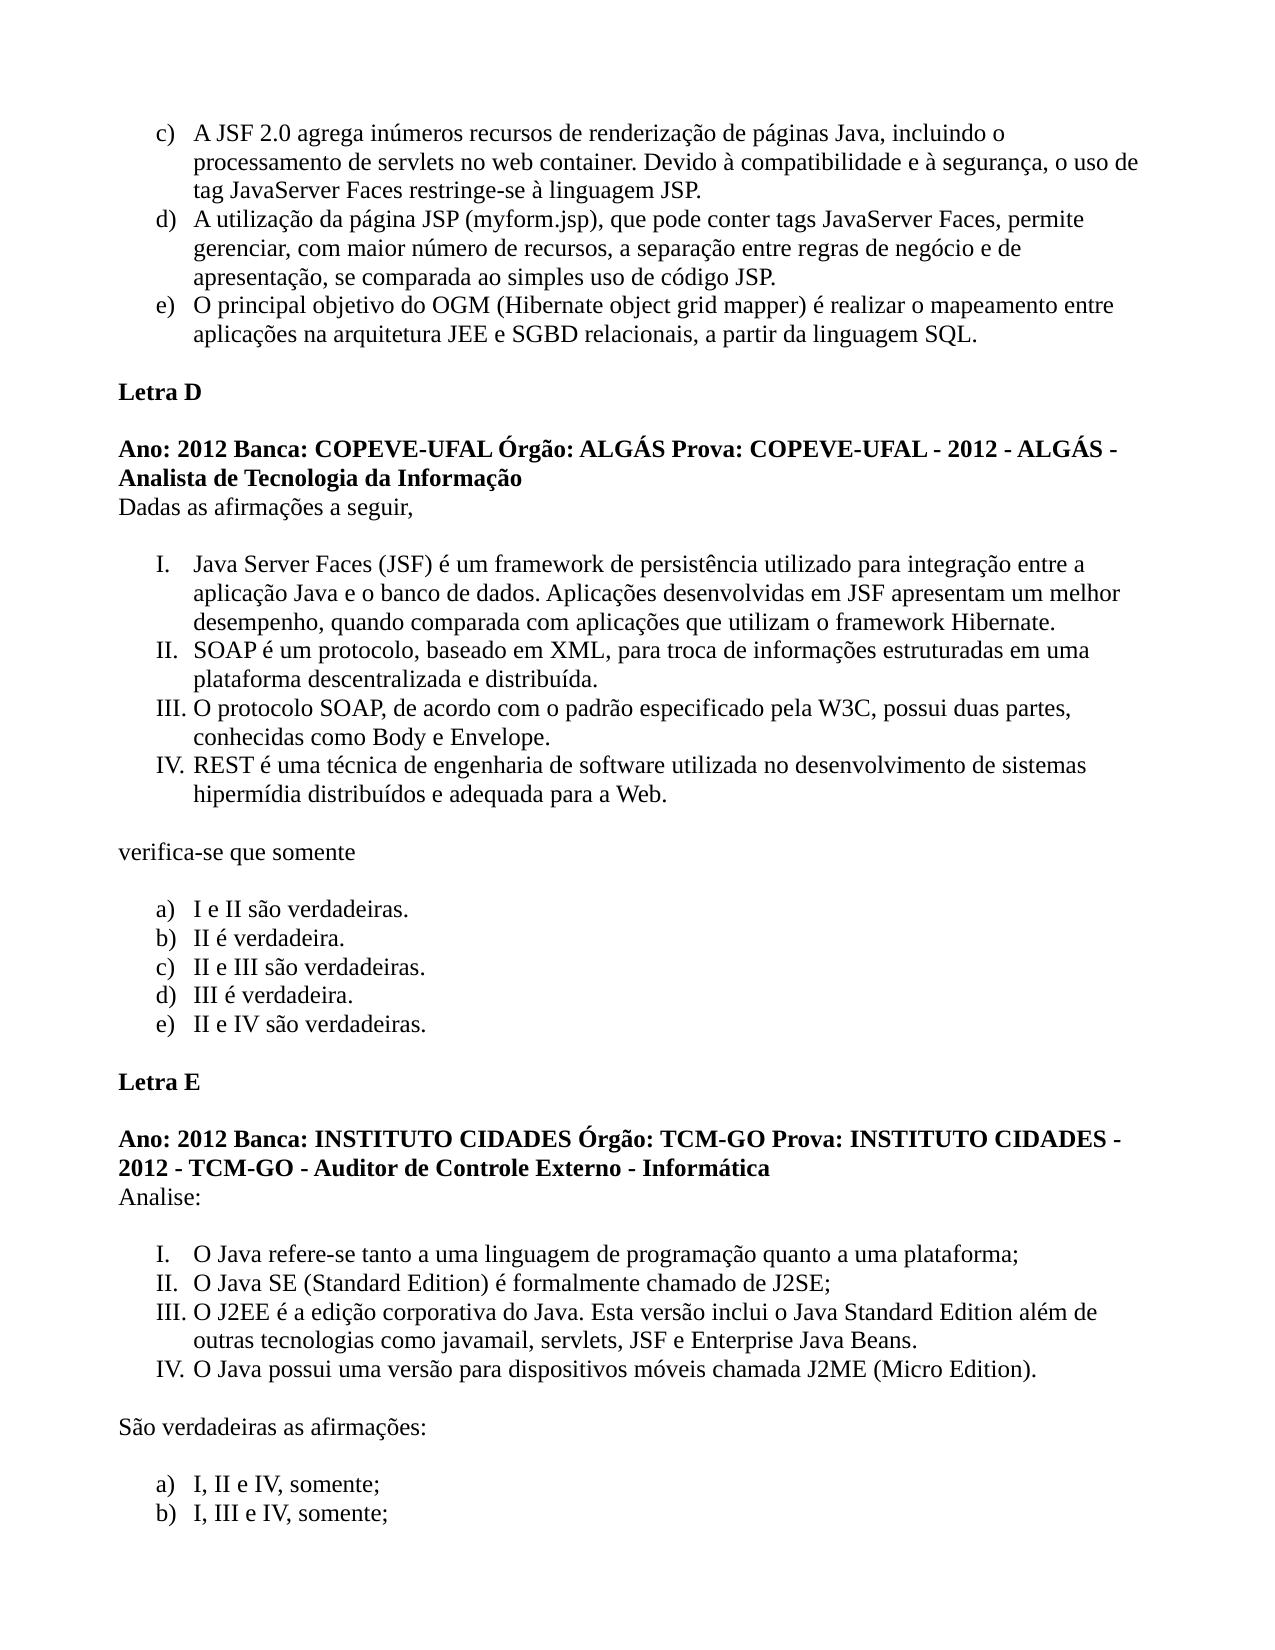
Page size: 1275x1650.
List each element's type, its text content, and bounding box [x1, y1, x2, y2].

text Ano: 2012 Banca: COPEVE-UFAL Órgão: ALGÁS Prova: COPEVE-UFAL - 2012 - ALGÁS - Analista de Tecnologia da Informação [118, 434, 1157, 492]
list III é verdadeira. [156, 981, 1157, 1009]
list O J2EE é a edição corporativa do Java. Esta versão inclui o Java Standard Edition além de outras tecnologias como javamail, servlets, JSF e Enterprise Java Beans. [156, 1297, 1157, 1354]
list I e II são verdadeiras. [156, 894, 1157, 923]
list A utilização da página JSP (myform.jsp), que pode conter tags JavaServer Faces, permite gerenciar, com maior número de recursos, a separação entre regras de negócio e de apresentação, se comparada ao simples uso de código JSP. [156, 204, 1157, 291]
list A JSF 2.0 agrega inúmeros recursos de renderização de páginas Java, incluindo o processamento de servlets no web container. Devido à compatibilidade e à segurança, o uso de tag JavaServer Faces restringe-se à linguagem JSP. [156, 118, 1157, 204]
list II e III são verdadeiras. [156, 952, 1157, 981]
text Dadas as afirmações a seguir, [118, 492, 1157, 521]
list I, III e IV, somente; [156, 1498, 1157, 1527]
list O Java refere-se tanto a uma linguagem de programação quanto a uma plataforma; [156, 1239, 1157, 1268]
text Letra D [118, 377, 1157, 406]
text Analise: [118, 1182, 1157, 1211]
list O Java SE (Standard Edition) é formalmente chamado de J2SE; [156, 1268, 1157, 1297]
list SOAP é um protocolo, baseado em XML, para troca de informações estruturadas em uma plataforma descentralizada e distribuída. [156, 636, 1157, 693]
text Ano: 2012 Banca: INSTITUTO CIDADES Órgão: TCM-GO Prova: INSTITUTO CIDADES - 2012 - TCM-GO - Auditor de Controle Externo - Informática [118, 1124, 1157, 1182]
text verifica-se que somente [118, 837, 1157, 866]
list Java Server Faces (JSF) é um framework de persistência utilizado para integração entre a aplicação Java e o banco de dados. Aplicações desenvolvidas em JSF apresentam um melhor desempenho, quando comparada com aplicações que utilizam o framework Hibernate. [156, 549, 1157, 636]
list O protocolo SOAP, de acordo com o padrão especificado pela W3C, possui duas partes, conhecidas como Body e Envelope. [156, 693, 1157, 751]
text São verdadeiras as afirmações: [118, 1412, 1157, 1441]
list O Java possui uma versão para dispositivos móveis chamada J2ME (Micro Edition). [156, 1354, 1157, 1383]
text Letra E [118, 1067, 1157, 1096]
list I, II e IV, somente; [156, 1469, 1157, 1498]
list II é verdadeira. [156, 923, 1157, 952]
list II e IV são verdadeiras. [156, 1009, 1157, 1038]
list O principal objetivo do OGM (Hibernate object grid mapper) é realizar o mapeamento entre aplicações na arquitetura JEE e SGBD relacionais, a partir da linguagem SQL. [156, 291, 1157, 348]
list REST é uma técnica de engenharia de software utilizada no desenvolvimento de sistemas hipermídia distribuídos e adequada para a Web. [156, 751, 1157, 808]
